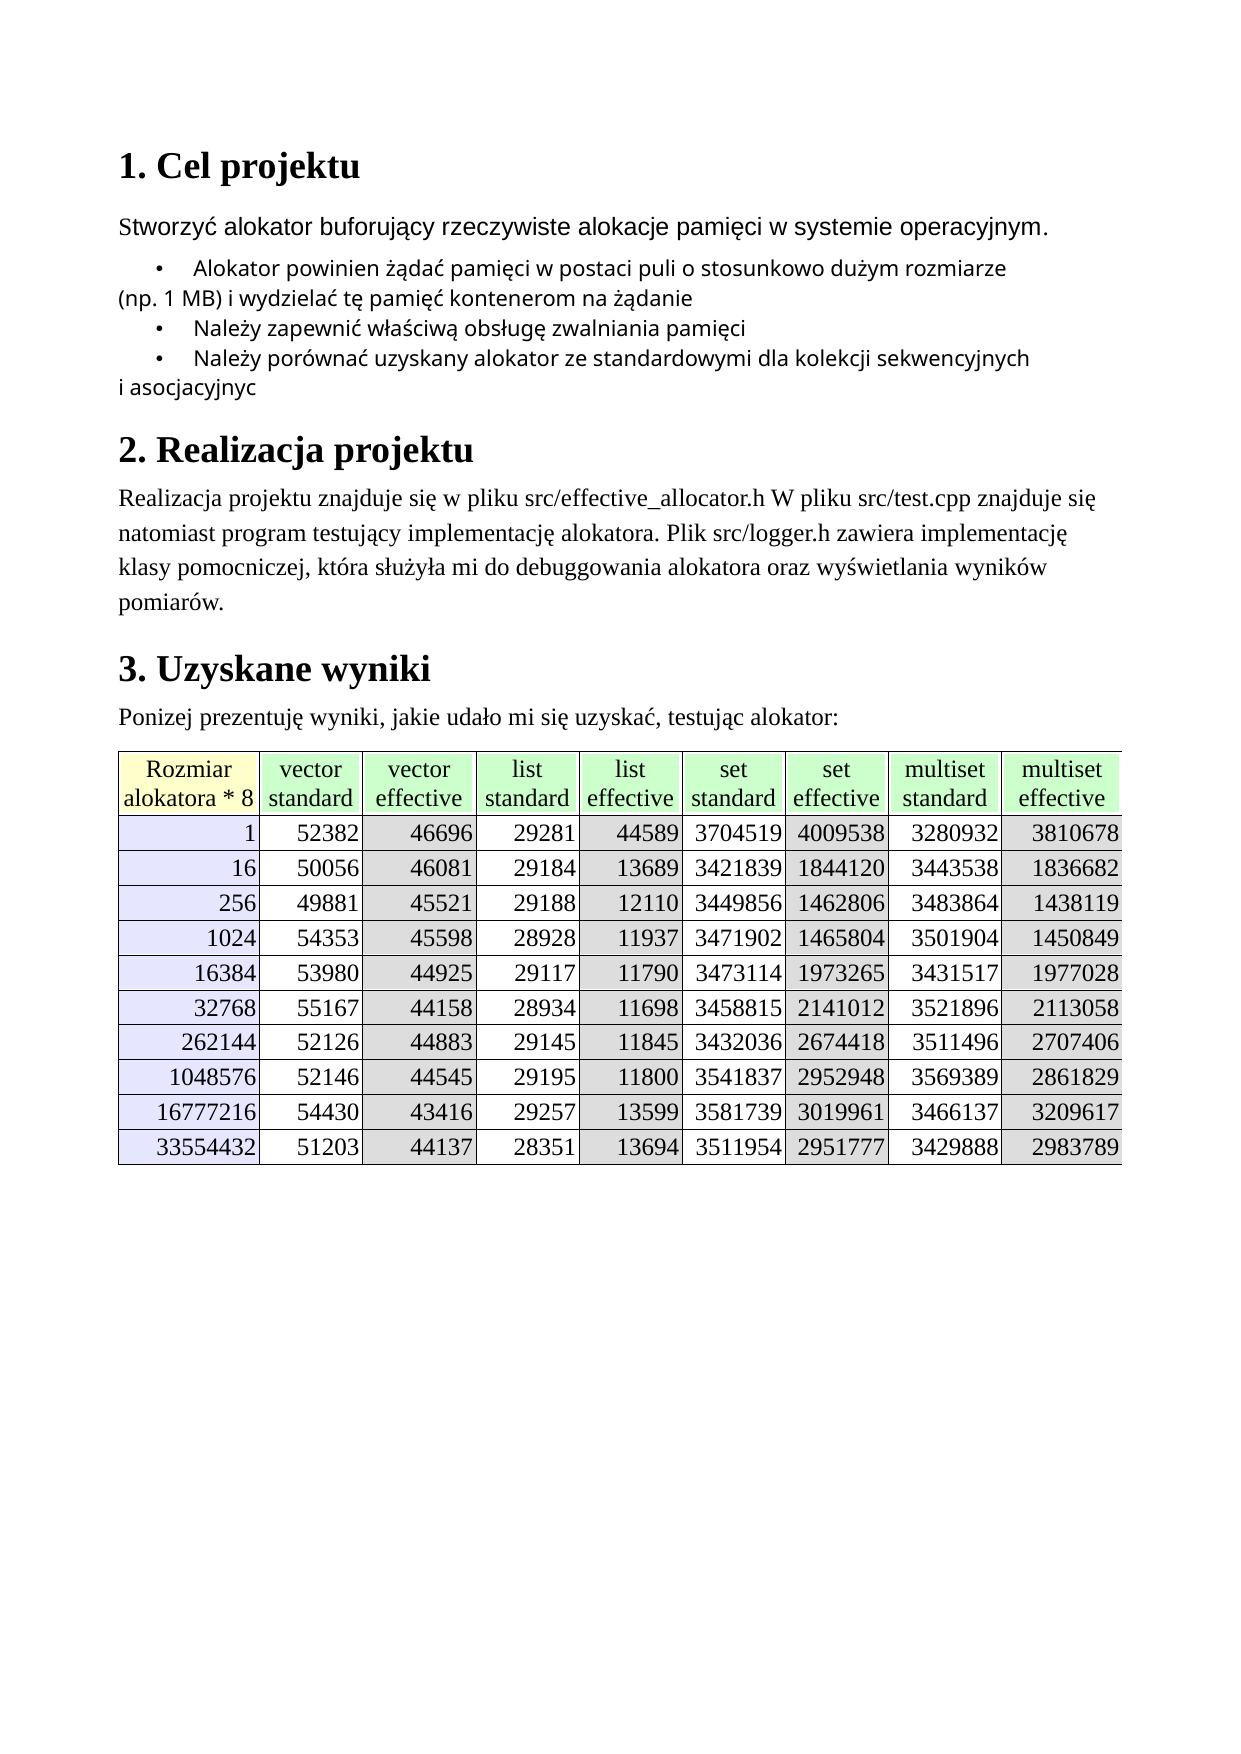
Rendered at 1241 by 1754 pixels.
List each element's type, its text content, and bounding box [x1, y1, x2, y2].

table_cell 44137 [363, 1130, 476, 1164]
table_cell 3511954 [683, 1130, 785, 1164]
table_cell 3704519 [683, 816, 785, 850]
table_cell 1048576 [119, 1060, 259, 1094]
table_cell 11845 [580, 1025, 682, 1059]
table_cell 46696 [363, 816, 476, 850]
table_cell 3019961 [786, 1095, 888, 1129]
list Należy zapewnić właściwą obsługę zwalniania pamięci [156, 313, 1122, 342]
table_cell 256 [119, 886, 259, 920]
table_cell 13689 [580, 851, 682, 885]
table_cell 54353 [260, 921, 362, 954]
table_cell 1438119 [1002, 886, 1122, 920]
table_cell 52382 [260, 816, 362, 850]
table_cell 3421839 [683, 851, 785, 885]
table_cell 3431517 [889, 956, 1001, 989]
table_cell 52146 [260, 1060, 362, 1094]
table_cell 49881 [260, 886, 362, 920]
table_cell 3471902 [683, 921, 785, 954]
table_cell 1836682 [1002, 851, 1122, 885]
table_cell 3521896 [889, 991, 1001, 1024]
table_cell 16 [119, 851, 259, 885]
table_cell 3511496 [889, 1025, 1001, 1059]
table_cell 55167 [260, 991, 362, 1024]
table_header Rozmiar alokatora * 8 [119, 752, 259, 815]
table_cell 29257 [477, 1095, 579, 1129]
subtitle 3. Uzyskane wyniki [118, 646, 1122, 690]
table_cell 13599 [580, 1095, 682, 1129]
table_cell 29188 [477, 886, 579, 920]
table_cell 1465804 [786, 921, 888, 954]
table_header multiset standard [889, 752, 1001, 815]
table_cell 29281 [477, 816, 579, 850]
table_cell 13694 [580, 1130, 682, 1164]
table_cell 2674418 [786, 1025, 888, 1059]
table_cell 28928 [477, 921, 579, 954]
text (np. 1 MB) i wydzielać tę pamięć kontenerom na żądanie [118, 283, 1122, 313]
table_cell 29117 [477, 956, 579, 989]
table_header vector effective [363, 752, 476, 815]
table_cell 32768 [119, 991, 259, 1024]
table_cell 11800 [580, 1060, 682, 1094]
table_cell 2141012 [786, 991, 888, 1024]
table_cell 11790 [580, 956, 682, 989]
table_cell 3209617 [1002, 1095, 1122, 1129]
table_cell 1462806 [786, 886, 888, 920]
table_cell 3280932 [889, 816, 1001, 850]
table_cell 12110 [580, 886, 682, 920]
table_cell 33554432 [119, 1130, 259, 1164]
table_header vector standard [260, 752, 362, 815]
table_cell 16384 [119, 956, 259, 989]
table_cell 44925 [363, 956, 476, 989]
table_cell 54430 [260, 1095, 362, 1129]
table_cell 1024 [119, 921, 259, 954]
table_cell 45598 [363, 921, 476, 954]
subtitle Stworzyć alokator buforujący rzeczywiste alokacje pamięci w systemie operacyjnym. [118, 212, 1122, 241]
table_cell 29145 [477, 1025, 579, 1059]
table_cell 44158 [363, 991, 476, 1024]
table_cell 3429888 [889, 1130, 1001, 1164]
subtitle 1. Cel projektu [118, 143, 1122, 187]
table_cell 4009538 [786, 816, 888, 850]
table_cell 2113058 [1002, 991, 1122, 1024]
table_cell 1977028 [1002, 956, 1122, 989]
table_cell 28934 [477, 991, 579, 1024]
table_cell 2707406 [1002, 1025, 1122, 1059]
list Alokator powinien żądać pamięci w postaci puli o stosunkowo dużym rozmiarze [156, 253, 1122, 283]
text Ponizej prezentuję wyniki, jakie udało mi się uzyskać, testując alokator: [118, 702, 1122, 731]
subtitle 2. Realizacja projektu [118, 427, 1122, 471]
table_cell 45521 [363, 886, 476, 920]
table_header set effective [786, 752, 888, 815]
table_cell 3483864 [889, 886, 1001, 920]
table_cell 43416 [363, 1095, 476, 1129]
table_cell 1 [119, 816, 259, 850]
table_cell 46081 [363, 851, 476, 885]
table_cell 3458815 [683, 991, 785, 1024]
table_cell 11937 [580, 921, 682, 954]
table_cell 2951777 [786, 1130, 888, 1164]
table_cell 3443538 [889, 851, 1001, 885]
table_cell 44883 [363, 1025, 476, 1059]
table_cell 1973265 [786, 956, 888, 989]
table_cell 3810678 [1002, 816, 1122, 850]
list Należy porównać uzyskany alokator ze standardowymi dla kolekcji sekwencyjnych [156, 342, 1122, 372]
table_cell 3541837 [683, 1060, 785, 1094]
table_cell 44589 [580, 816, 682, 850]
table_cell 3569389 [889, 1060, 1001, 1094]
table_cell 53980 [260, 956, 362, 989]
table_header multiset effective [1002, 752, 1122, 815]
table_cell 3466137 [889, 1095, 1001, 1129]
text Realizacja projektu znajduje się w pliku src/effective_allocator.h W pliku src/test.cpp znajduje się natomiast program testujący implementację alokatora. Plik src/logger.h zawiera implementację klasy pomocniczej, która służyła mi do debuggowania alokatora oraz wyświetlania wyników pomiarów. [118, 483, 1122, 615]
table_cell 2861829 [1002, 1060, 1122, 1094]
table_cell 50056 [260, 851, 362, 885]
table_cell 29195 [477, 1060, 579, 1094]
table_cell 3449856 [683, 886, 785, 920]
table_cell 2952948 [786, 1060, 888, 1094]
table_cell 2983789 [1002, 1130, 1122, 1164]
table_cell 1450849 [1002, 921, 1122, 954]
table_cell 3473114 [683, 956, 785, 989]
table_cell 3501904 [889, 921, 1001, 954]
table_cell 16777216 [119, 1095, 259, 1129]
table_cell 11698 [580, 991, 682, 1024]
table_header list standard [477, 752, 579, 815]
table_cell 44545 [363, 1060, 476, 1094]
table_cell 28351 [477, 1130, 579, 1164]
text i asocjacyjnyc [118, 372, 1122, 402]
table_cell 51203 [260, 1130, 362, 1164]
table_cell 262144 [119, 1025, 259, 1059]
table_cell 52126 [260, 1025, 362, 1059]
table_header set standard [683, 752, 785, 815]
table_cell 3432036 [683, 1025, 785, 1059]
table_cell 29184 [477, 851, 579, 885]
table_header list effective [580, 752, 682, 815]
table_cell 3581739 [683, 1095, 785, 1129]
table_cell 1844120 [786, 851, 888, 885]
